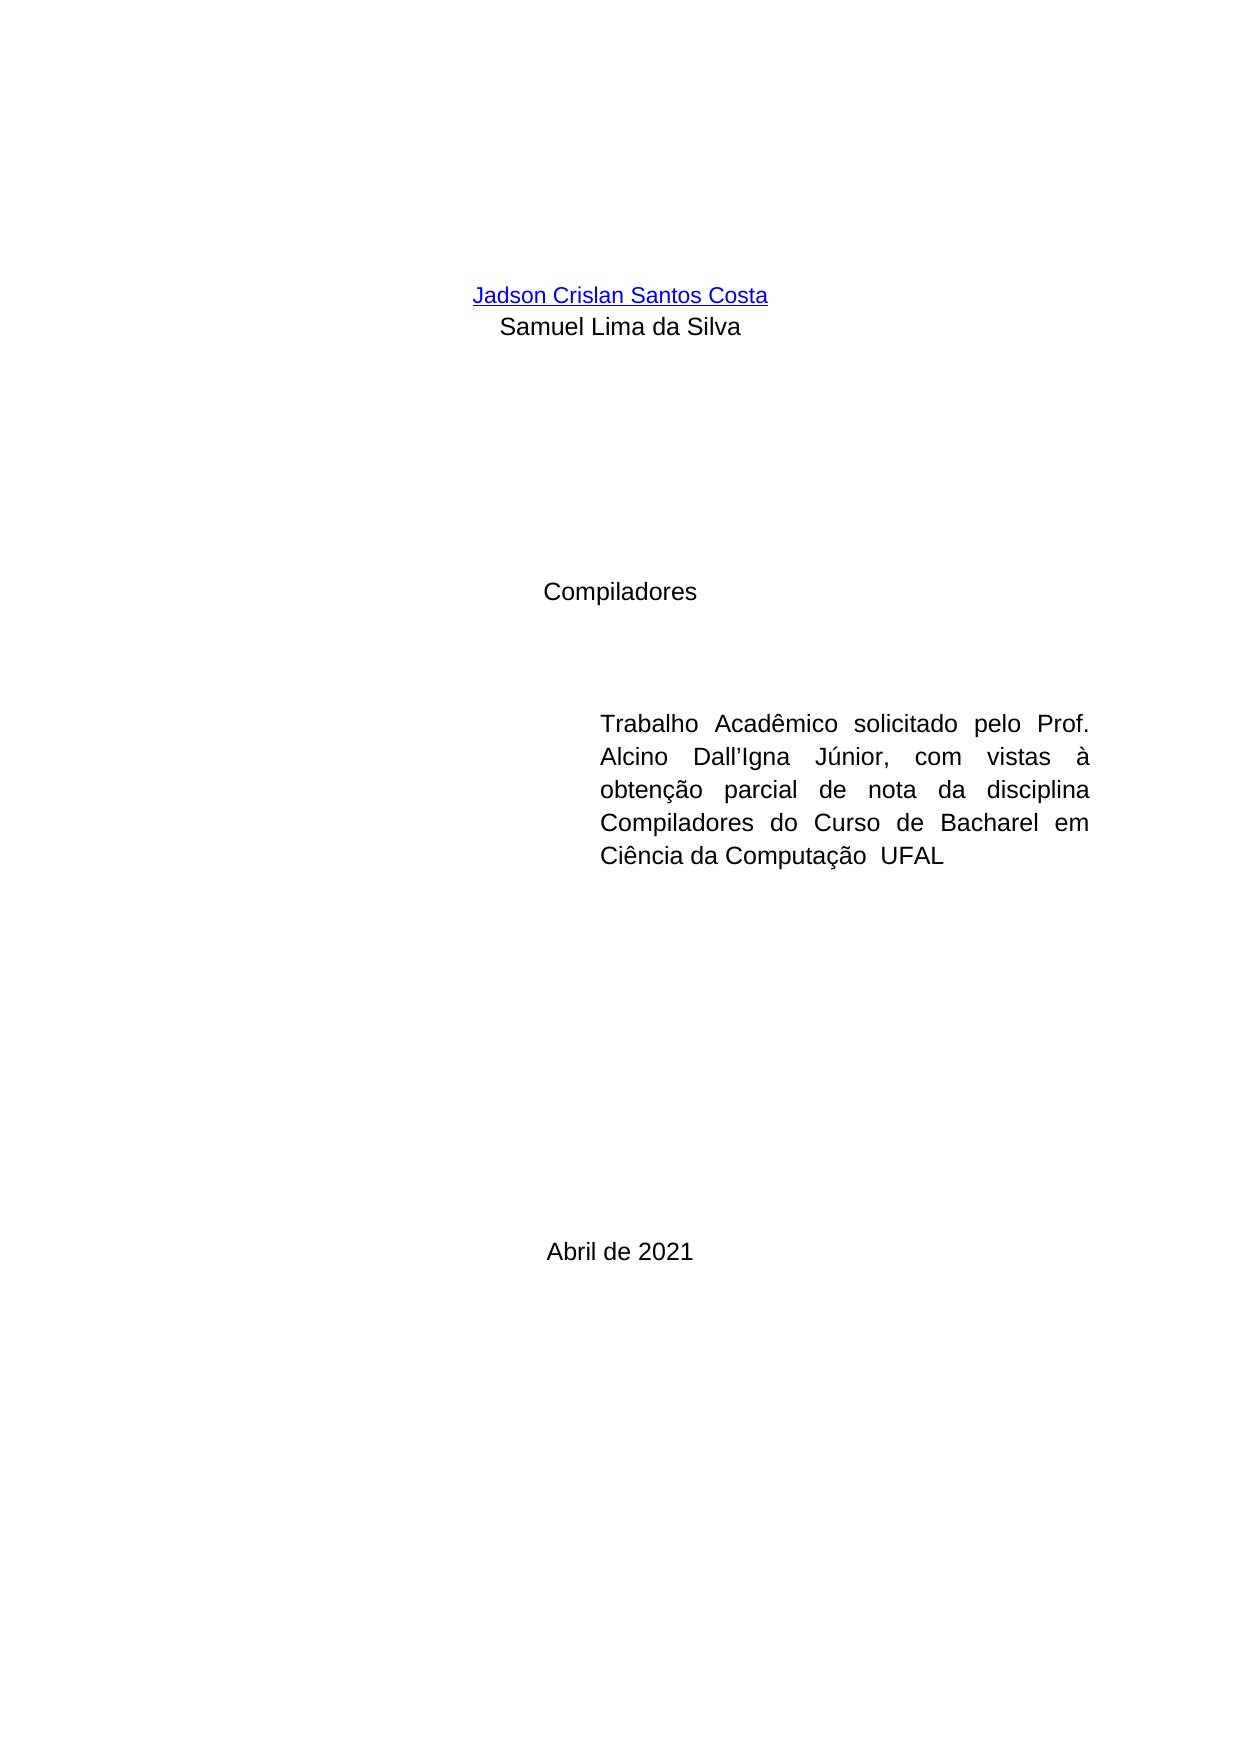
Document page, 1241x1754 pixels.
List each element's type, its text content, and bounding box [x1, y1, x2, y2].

text Jadson Crislan Santos Costa [150, 282, 1090, 308]
text Compiladores [150, 576, 1090, 605]
text Samuel Lima da Silva [150, 312, 1090, 341]
text Trabalho Acadêmico solicitado pelo Prof. Alcino Dall’Igna Júnior, com vistas à obtenção parcial de nota da disciplina Compiladores do Curso de Bacharel em Ciência da Computação UFAL [600, 708, 1090, 869]
text Abril de 2021 [150, 1237, 1090, 1266]
